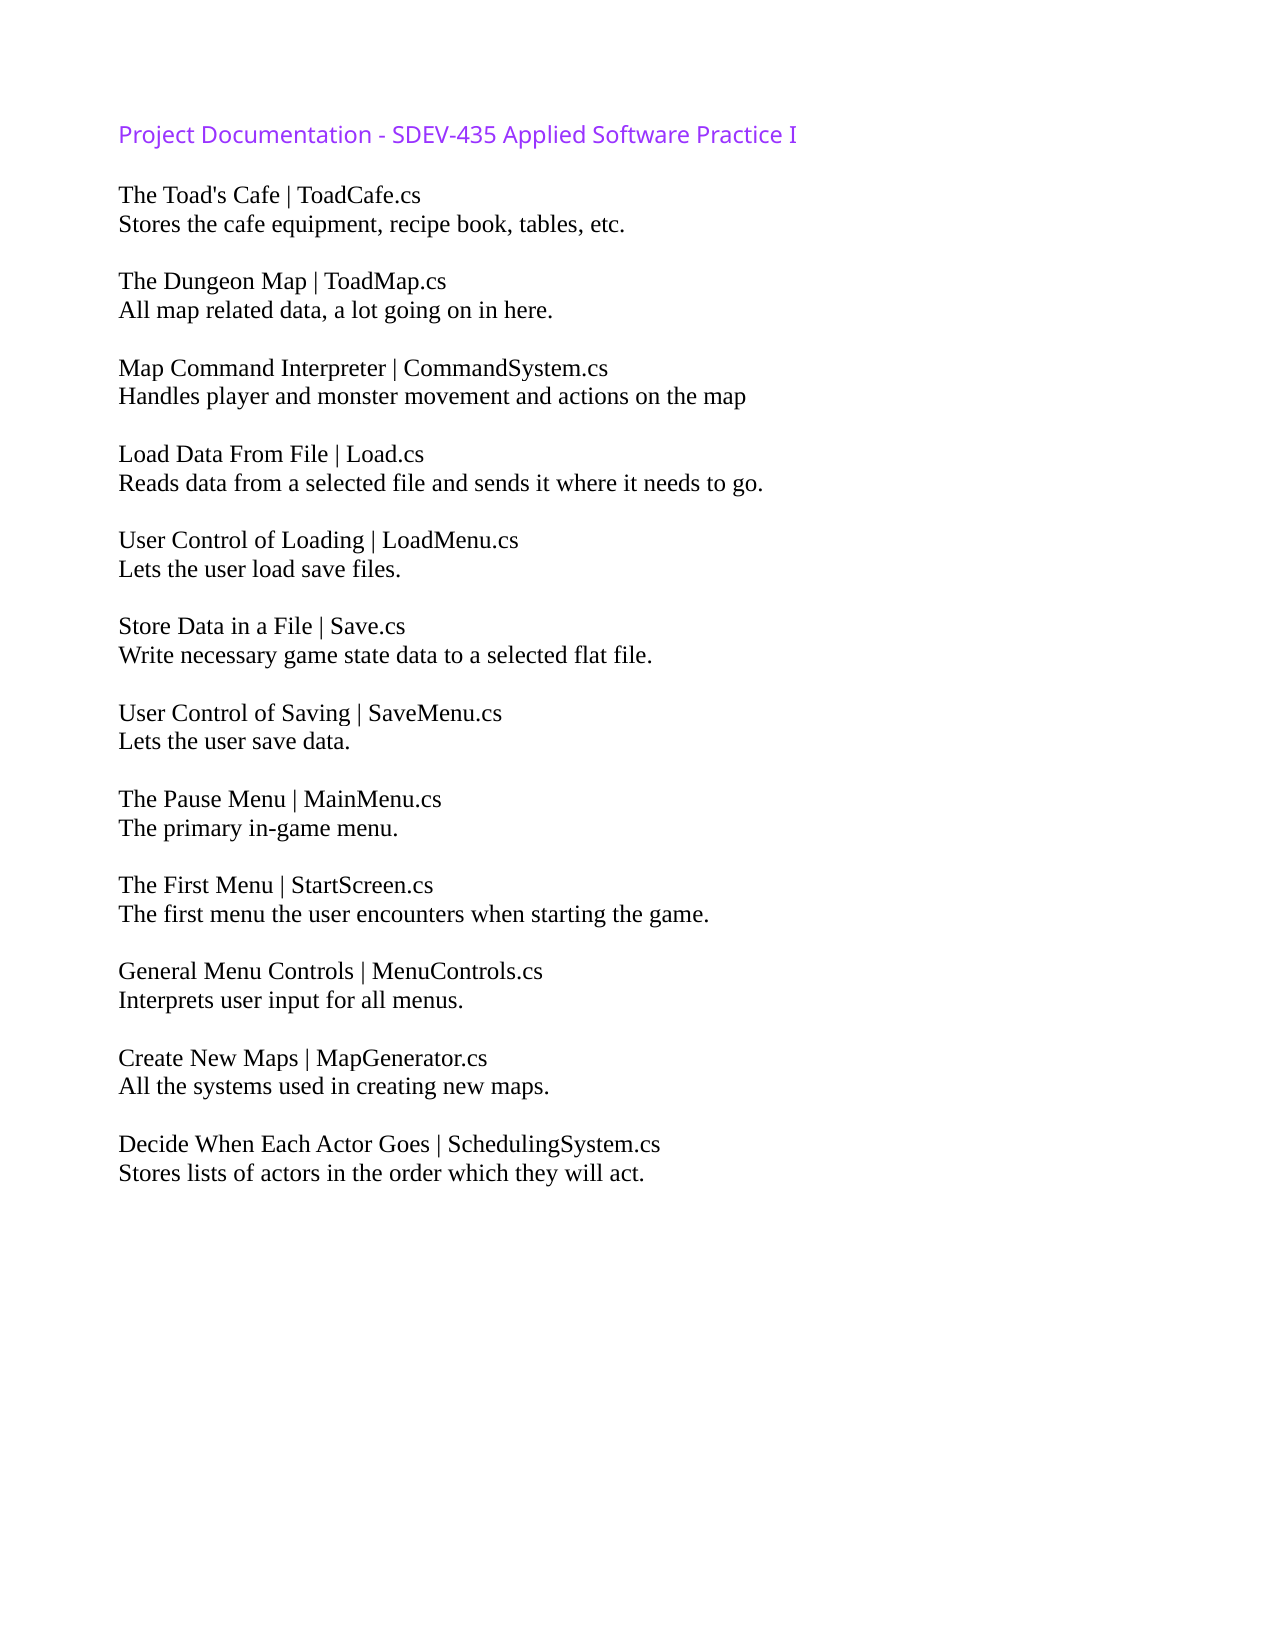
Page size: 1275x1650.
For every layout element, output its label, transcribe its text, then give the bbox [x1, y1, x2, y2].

text Handles player and monster movement and actions on the map [118, 381, 1157, 410]
text Store Data in a File | Save.cs [118, 611, 1157, 640]
text Write necessary game state data to a selected flat file. [118, 640, 1157, 669]
text Create New Maps | MapGenerator.cs [118, 1043, 1157, 1071]
text User Control of Saving | SaveMenu.cs [118, 698, 1157, 726]
text The Pause Menu | MainMenu.cs [118, 784, 1157, 813]
text Lets the user save data. [118, 726, 1157, 755]
text All the systems used in creating new maps. [118, 1071, 1157, 1100]
text The Toad's Cafe | ToadCafe.cs [118, 180, 1157, 209]
text The First Menu | StartScreen.cs [118, 870, 1157, 899]
text The Dungeon Map | ToadMap.cs [118, 266, 1157, 295]
text Lets the user load save files. [118, 554, 1157, 583]
text Load Data From File | Load.cs [118, 439, 1157, 468]
text Decide When Each Actor Goes | SchedulingSystem.cs [118, 1129, 1157, 1158]
text Stores lists of actors in the order which they will act. [118, 1158, 1157, 1186]
text Map Command Interpreter | CommandSystem.cs [118, 353, 1157, 381]
text All map related data, a lot going on in here. [118, 295, 1157, 324]
text Interprets user input for all menus. [118, 985, 1157, 1014]
text General Menu Controls | MenuControls.cs [118, 956, 1157, 985]
text The primary in-game menu. [118, 813, 1157, 841]
text The first menu the user encounters when starting the game. [118, 899, 1157, 928]
text User Control of Loading | LoadMenu.cs [118, 525, 1157, 554]
text Stores the cafe equipment, recipe book, tables, etc. [118, 209, 1157, 238]
text Reads data from a selected file and sends it where it needs to go. [118, 468, 1157, 496]
